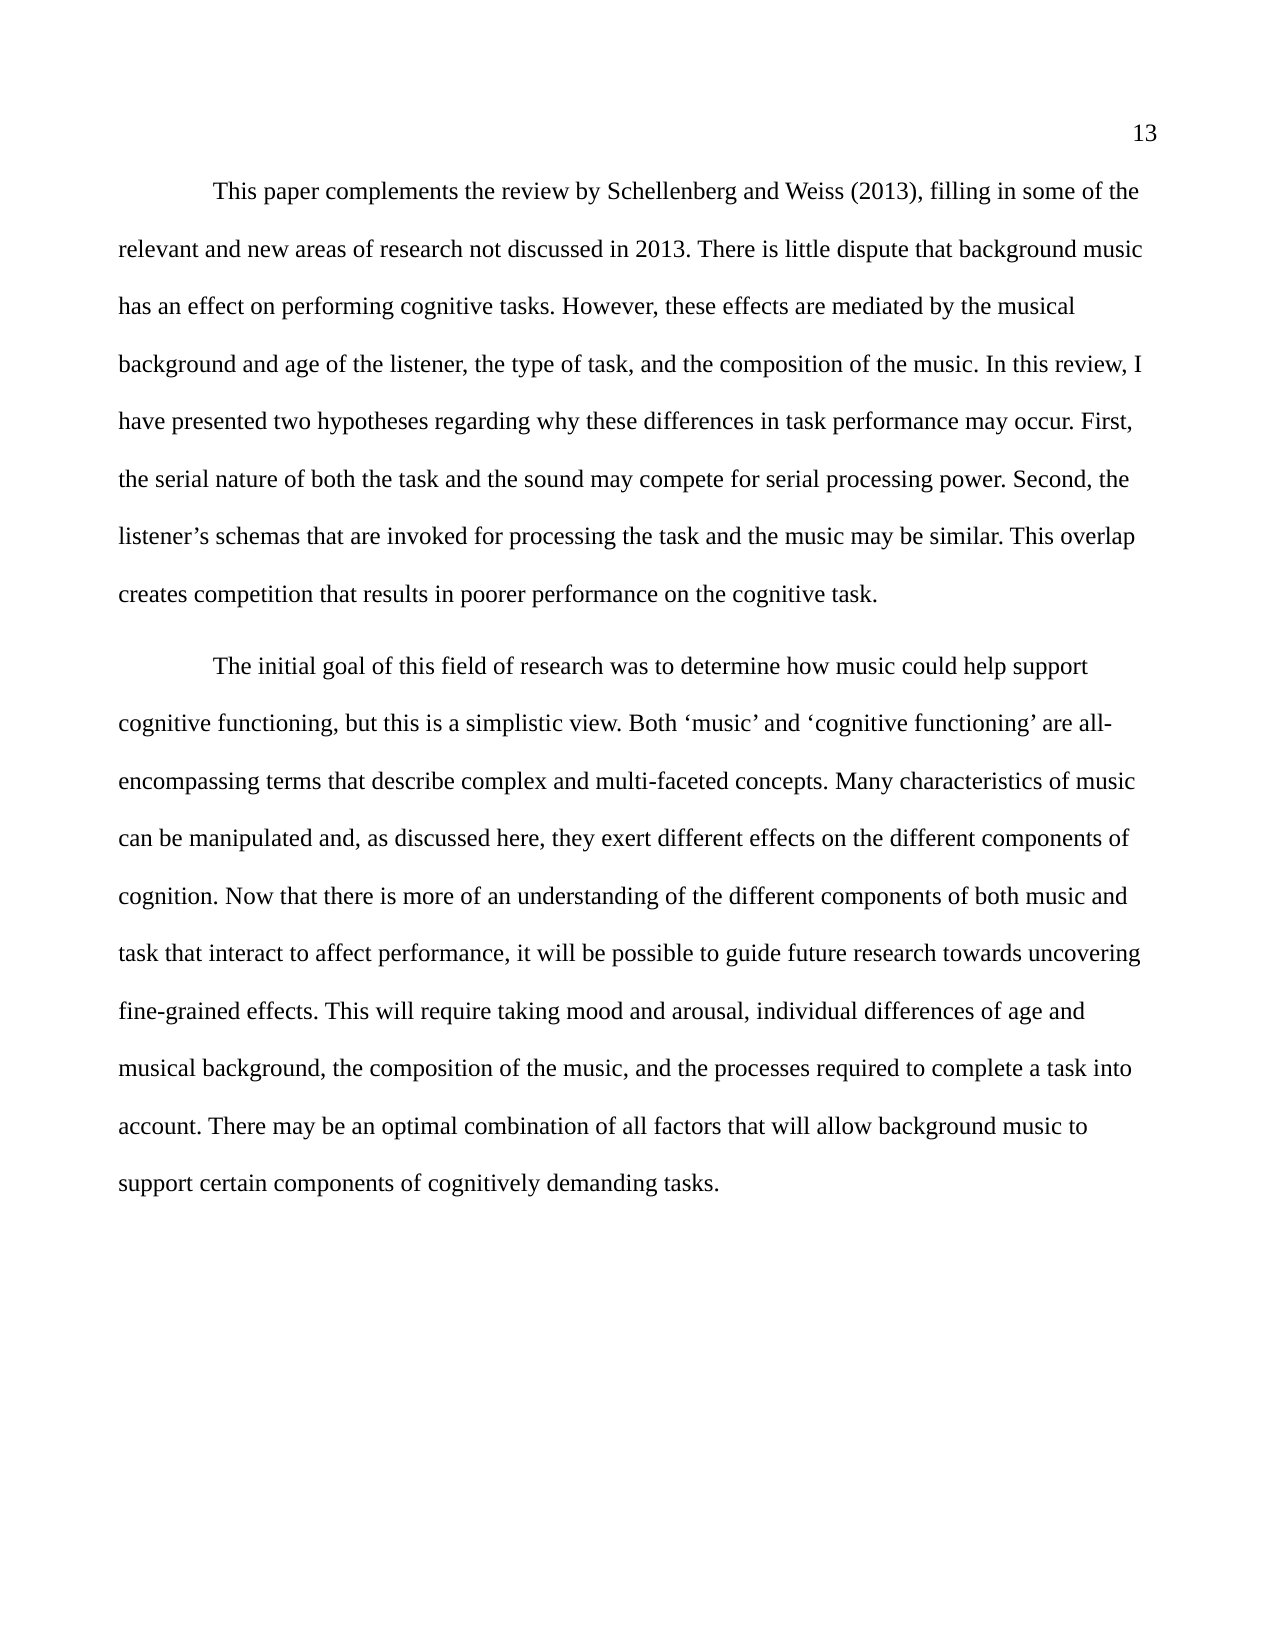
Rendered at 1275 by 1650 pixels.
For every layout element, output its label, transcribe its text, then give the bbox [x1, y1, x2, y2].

text The initial goal of this field of research was to determine how music could help support cognitive functioning, but this is a simplistic view. Both ‘music’ and ‘cognitive functioning’ are all-encompassing terms that describe complex and multi-faceted concepts. Many characteristics of music can be manipulated and, as discussed here, they exert different effects on the different components of cognition. Now that there is more of an understanding of the different components of both music and task that interact to affect performance, it will be possible to guide future research towards uncovering fine-grained effects. This will require taking mood and arousal, individual differences of age and musical background, the composition of the music, and the processes required to complete a task into account. There may be an optimal combination of all factors that will allow background music to support certain components of cognitively demanding tasks. [118, 651, 1157, 1197]
text This paper complements the review by Schellenberg and Weiss (2013)⁠, filling in some of the relevant and new areas of research not discussed in 2013. There is little dispute that background music has an effect on performing cognitive tasks. However, these effects are mediated by the musical background and age of the listener, the type of task, and the composition of the music. In this review, I have presented two hypotheses regarding why these differences in task performance may occur. First, the serial nature of both the task and the sound may compete for serial processing power. Second, the listener’s schemas that are invoked for processing the task and the music may be similar. This overlap creates competition that results in poorer performance on the cognitive task. [118, 176, 1157, 608]
